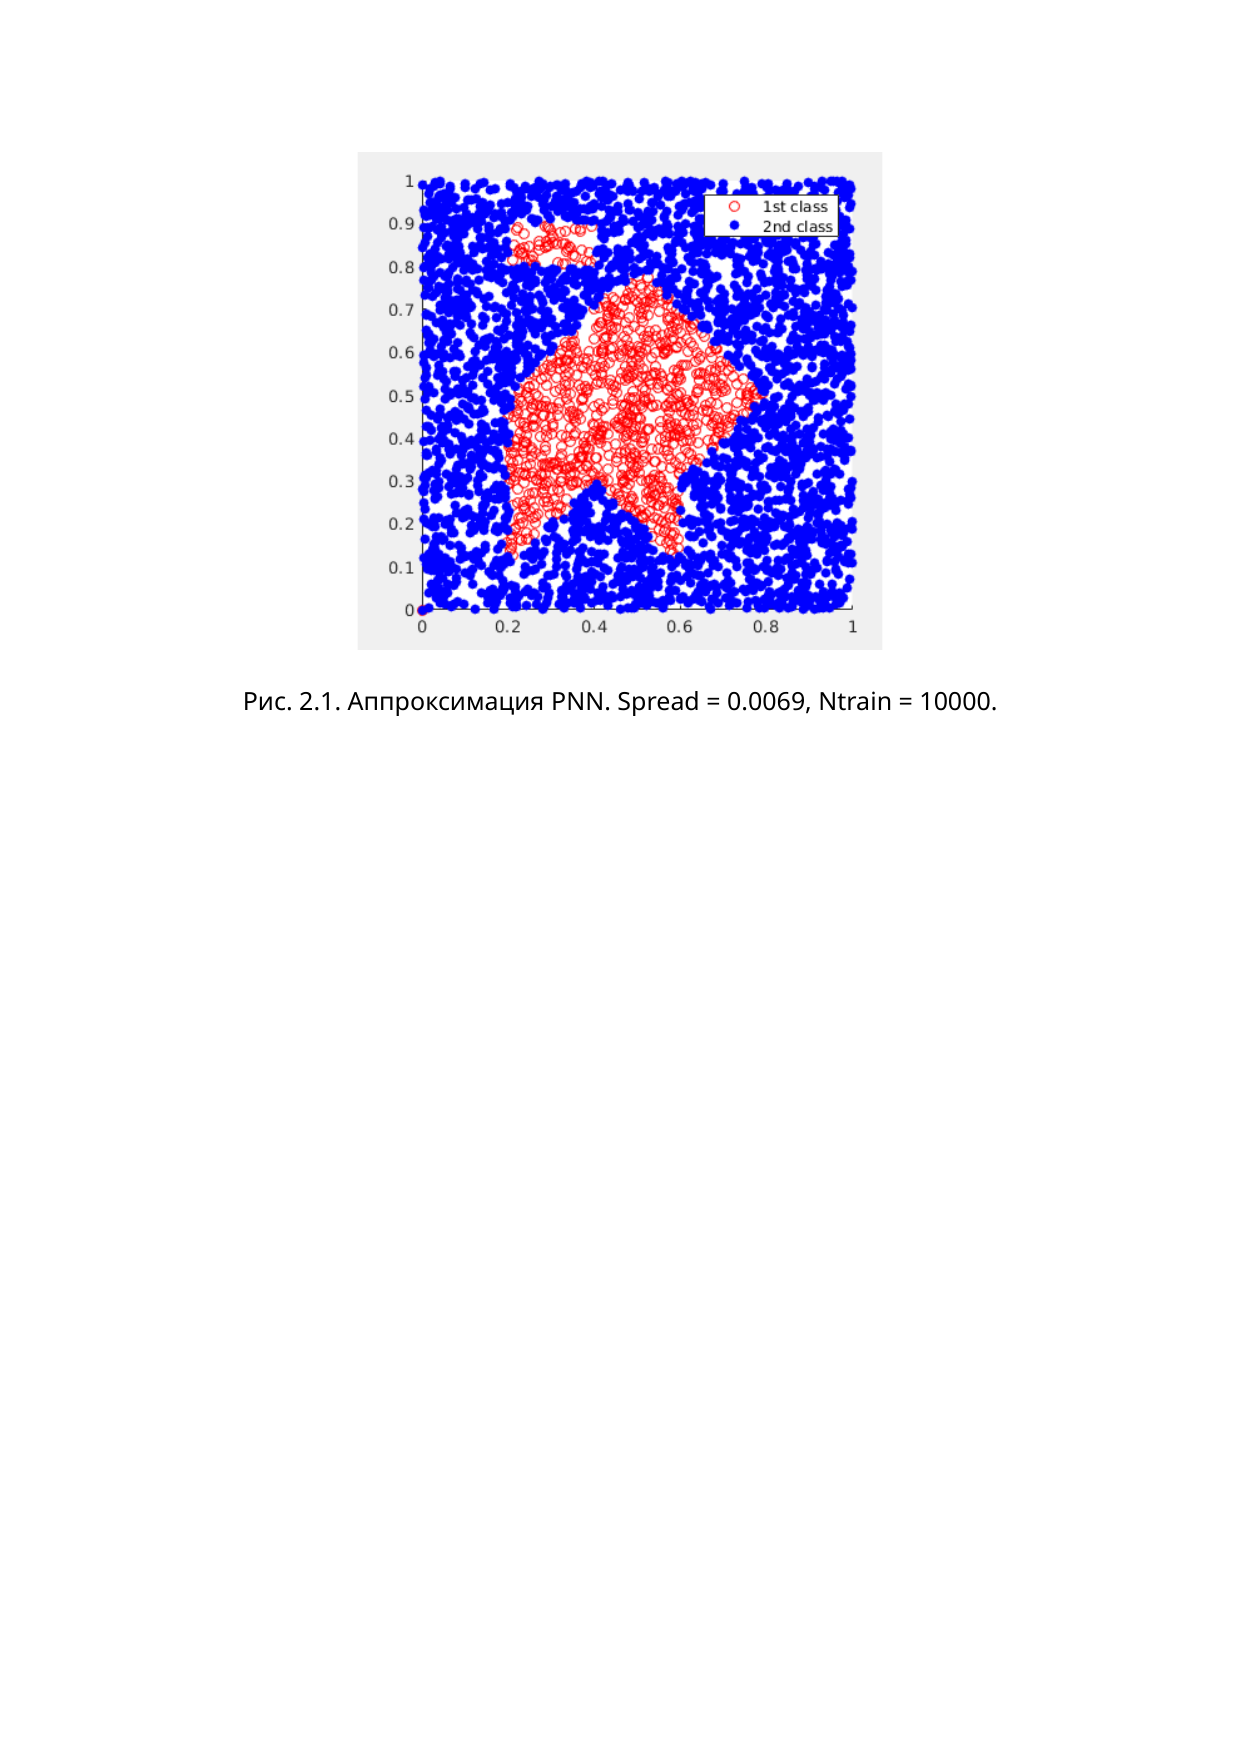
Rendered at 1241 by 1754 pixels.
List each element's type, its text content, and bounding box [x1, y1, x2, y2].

picture [357, 152, 883, 650]
text Рис. 2.1. Аппроксимация PNN. Spread = 0.0069, Ntrain = 10000. [118, 152, 1122, 718]
